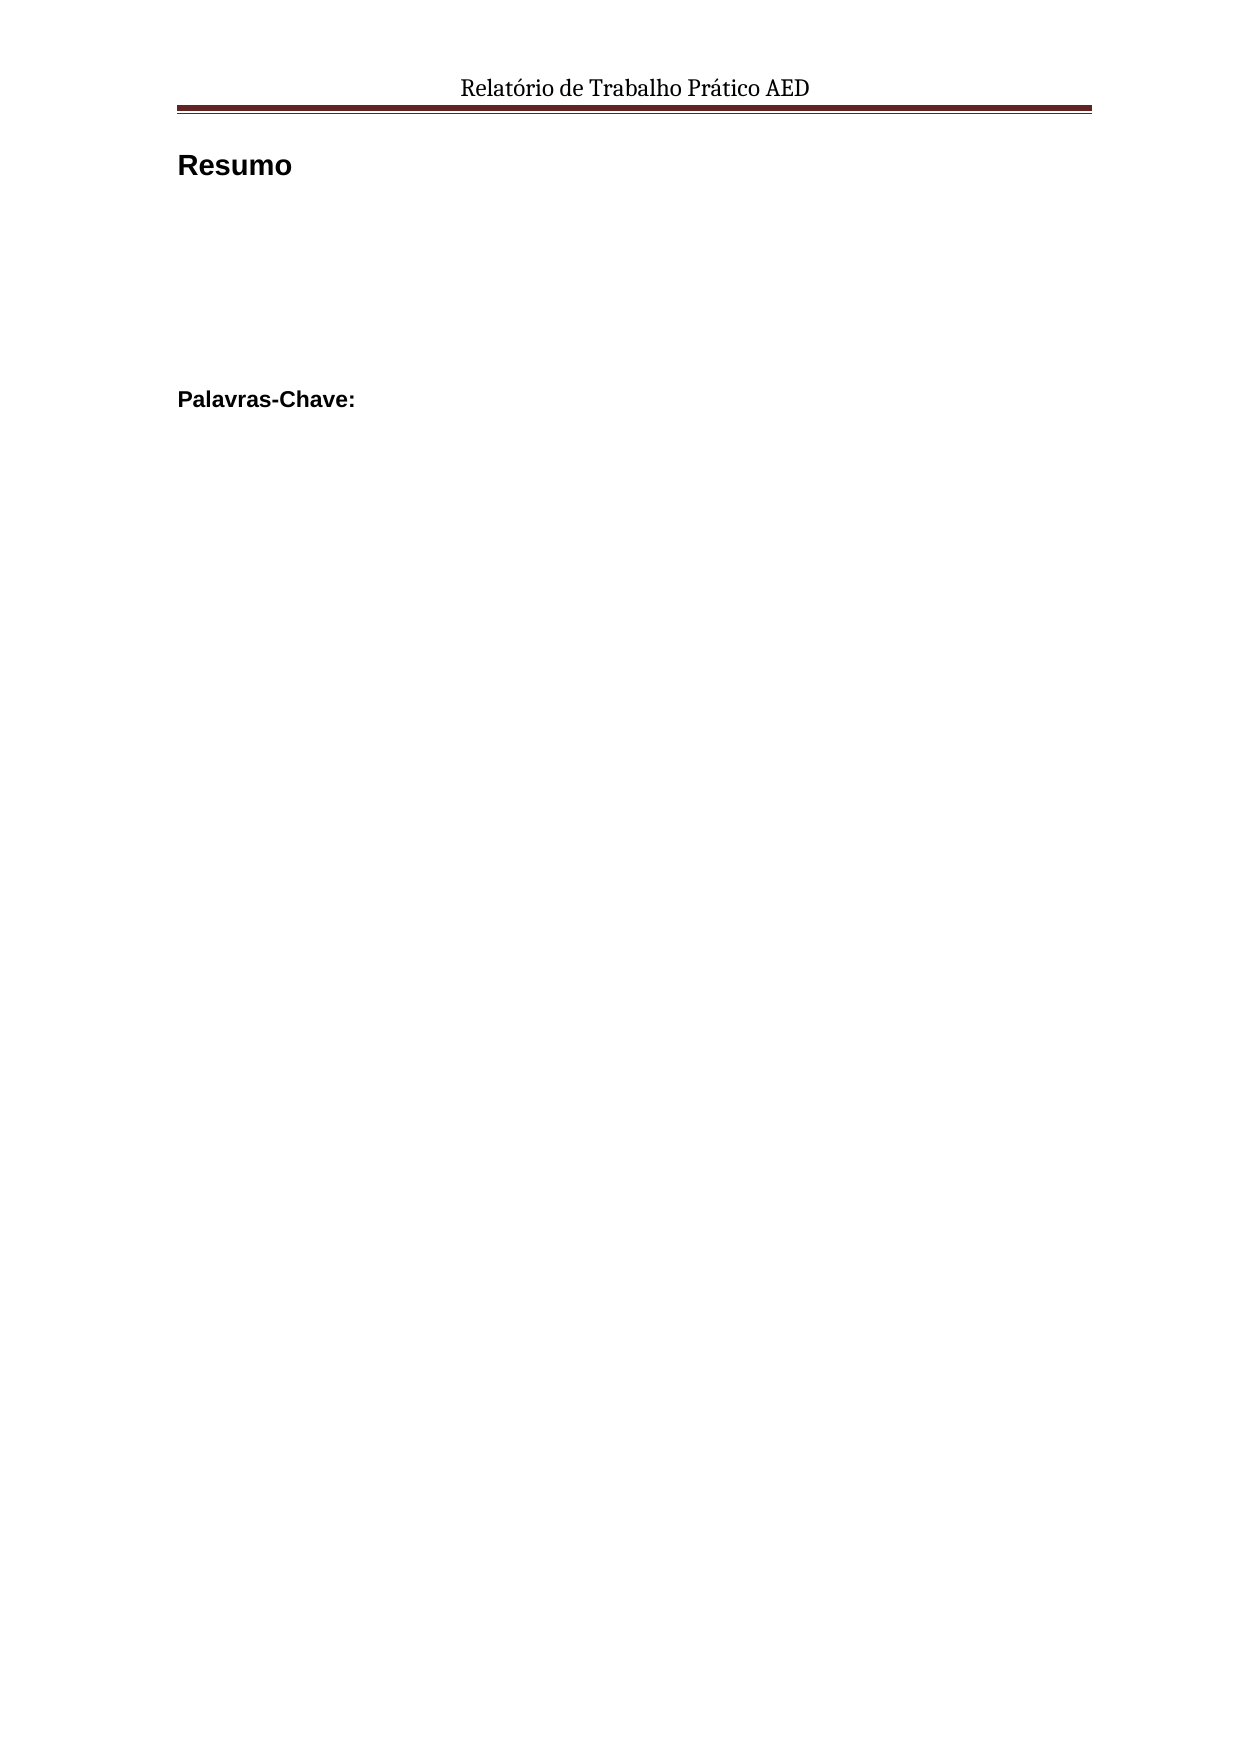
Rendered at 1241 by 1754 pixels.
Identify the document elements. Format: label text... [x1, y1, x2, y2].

text Palavras-Chave: [177, 374, 1092, 416]
text Resumo [177, 148, 1092, 181]
